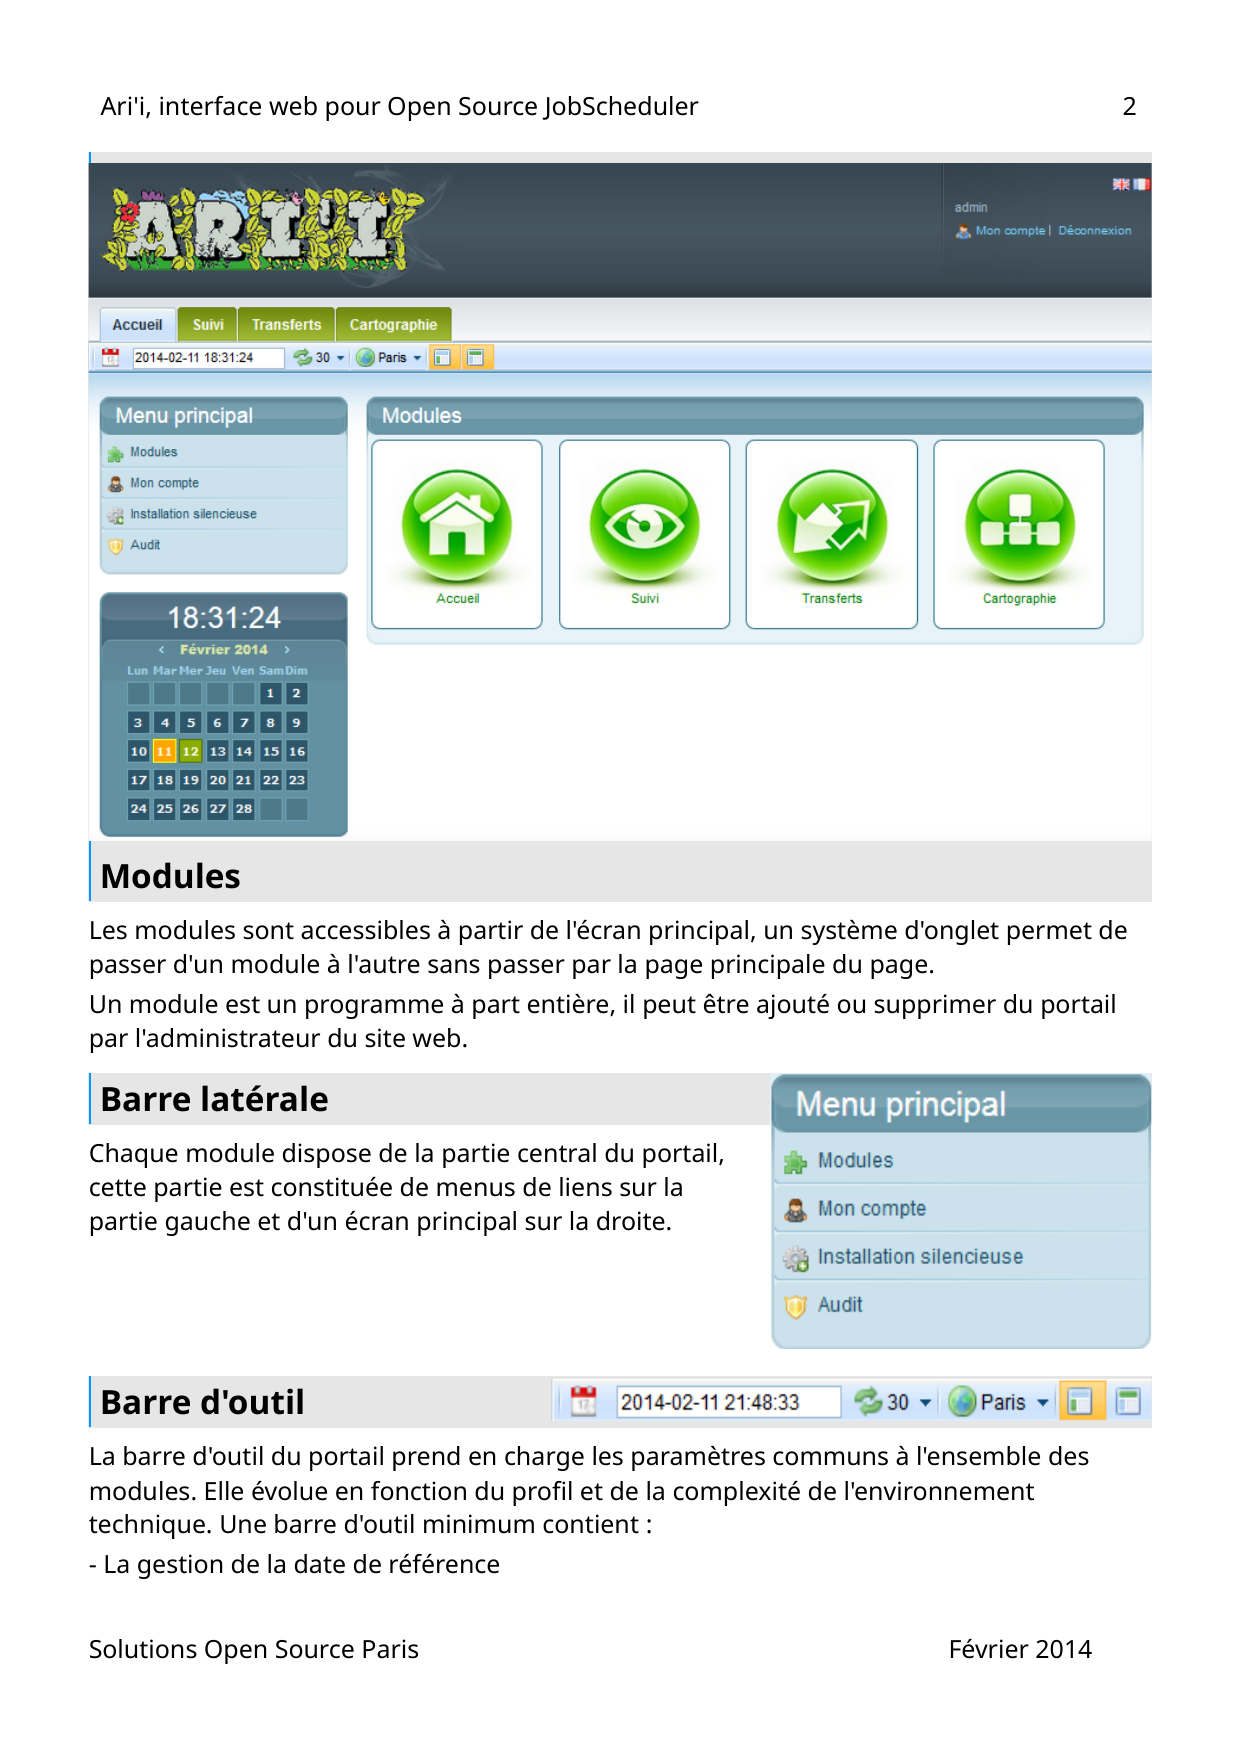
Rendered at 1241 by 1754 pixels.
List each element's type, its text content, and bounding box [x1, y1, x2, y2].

subtitle Modules [91, 841, 1151, 901]
subtitle [91, 153, 1151, 163]
text Chaque module dispose de la partie central du portail, cette partie est constituée de menus de liens sur la partie gauche et d'un écran principal sur la droite. [88, 1136, 770, 1238]
subtitle Barre latérale [91, 1074, 770, 1124]
text Un module est un programme à part entière, il peut être ajouté ou supprimer du portail par l'administrateur du site web. [88, 987, 1152, 1055]
text Les modules sont accessibles à partir de l'écran principal, un système d'onglet permet de passer d'un module à l'autre sans passer par la page principale du page. [88, 913, 1152, 981]
text La barre d'outil du portail prend en charge les paramètres communs à l'ensemble des modules. Elle évolue en fonction du profil et de la complexité de l'environnement technique. Une barre d'outil minimum contient : [88, 1439, 1152, 1541]
subtitle Barre d'outil [91, 1377, 1151, 1427]
text - La gestion de la date de référence [88, 1547, 1152, 1581]
